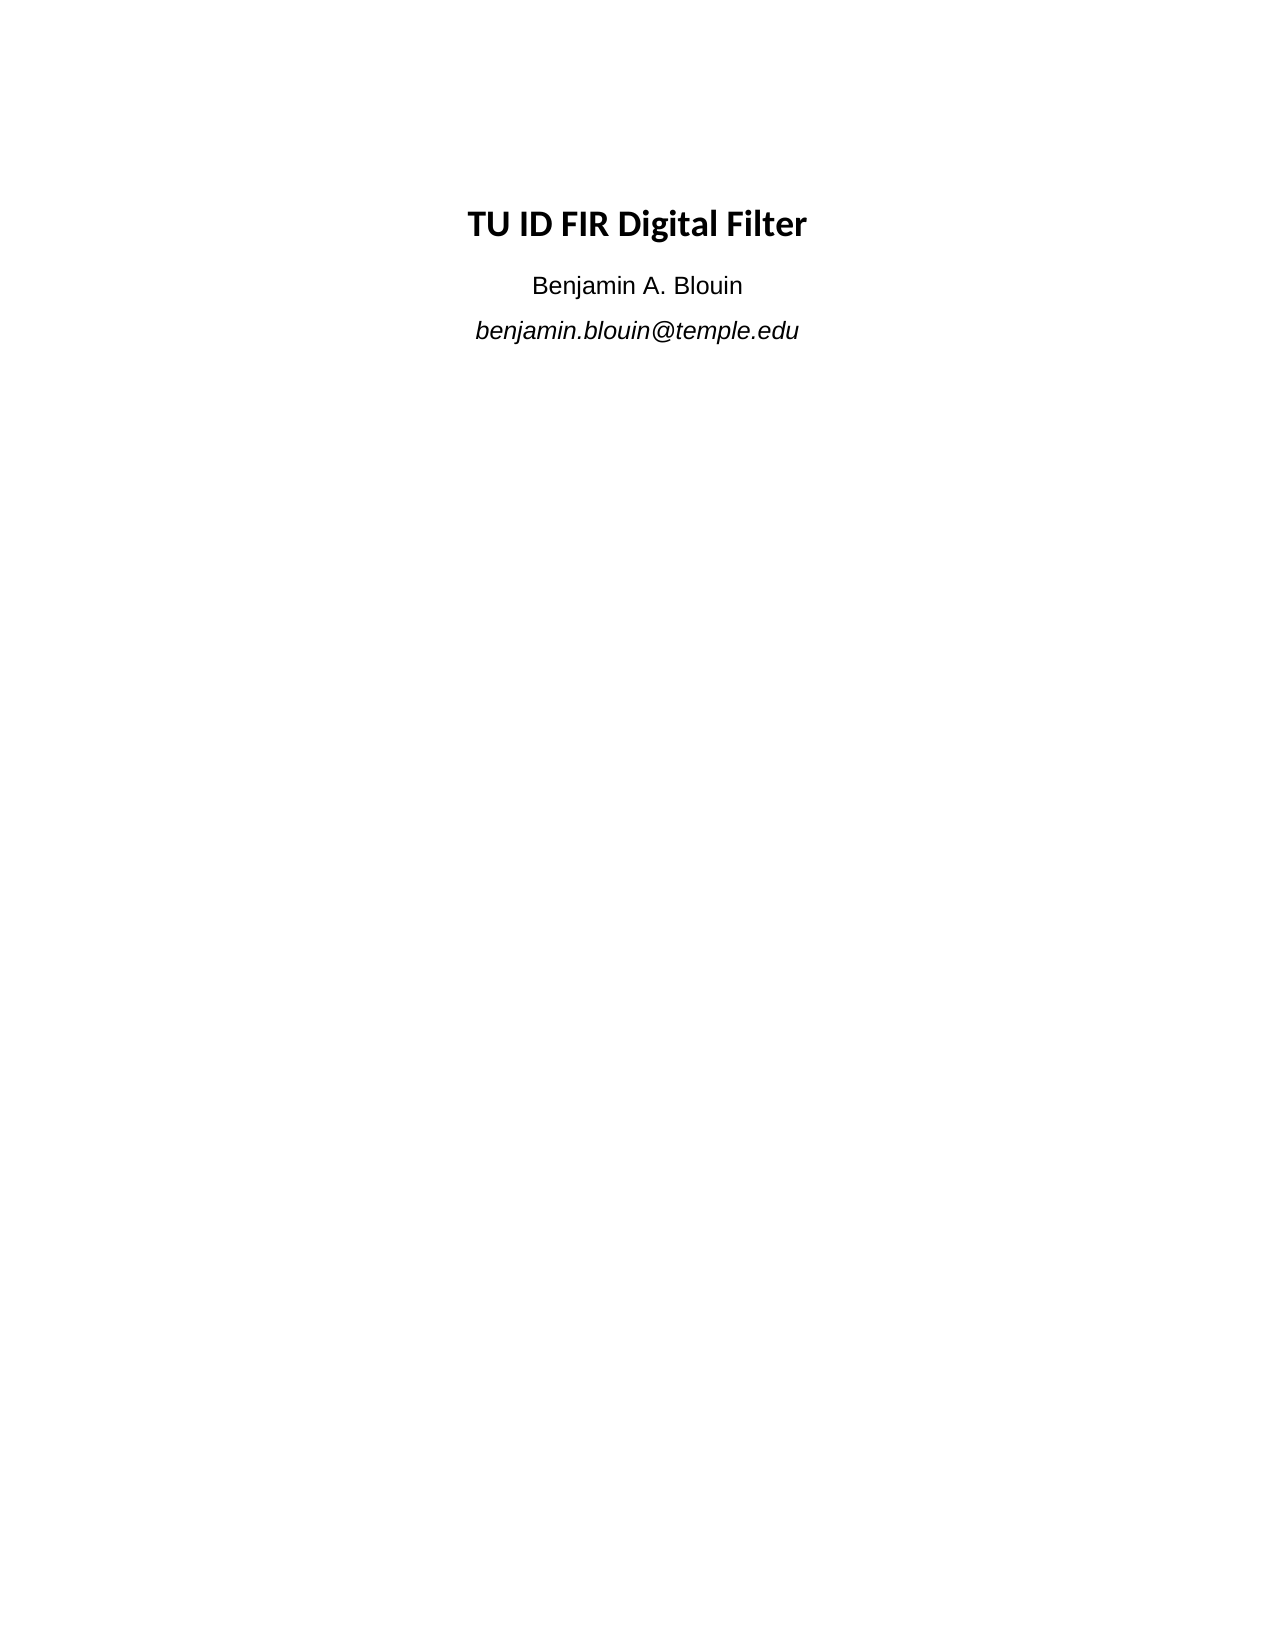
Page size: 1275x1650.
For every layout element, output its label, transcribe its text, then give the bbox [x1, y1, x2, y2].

text TU ID FIR Digital Filter [187, 200, 1087, 246]
text Benjamin A. Blouin [187, 271, 1087, 299]
text benjamin.blouin@temple.edu [187, 316, 1087, 345]
